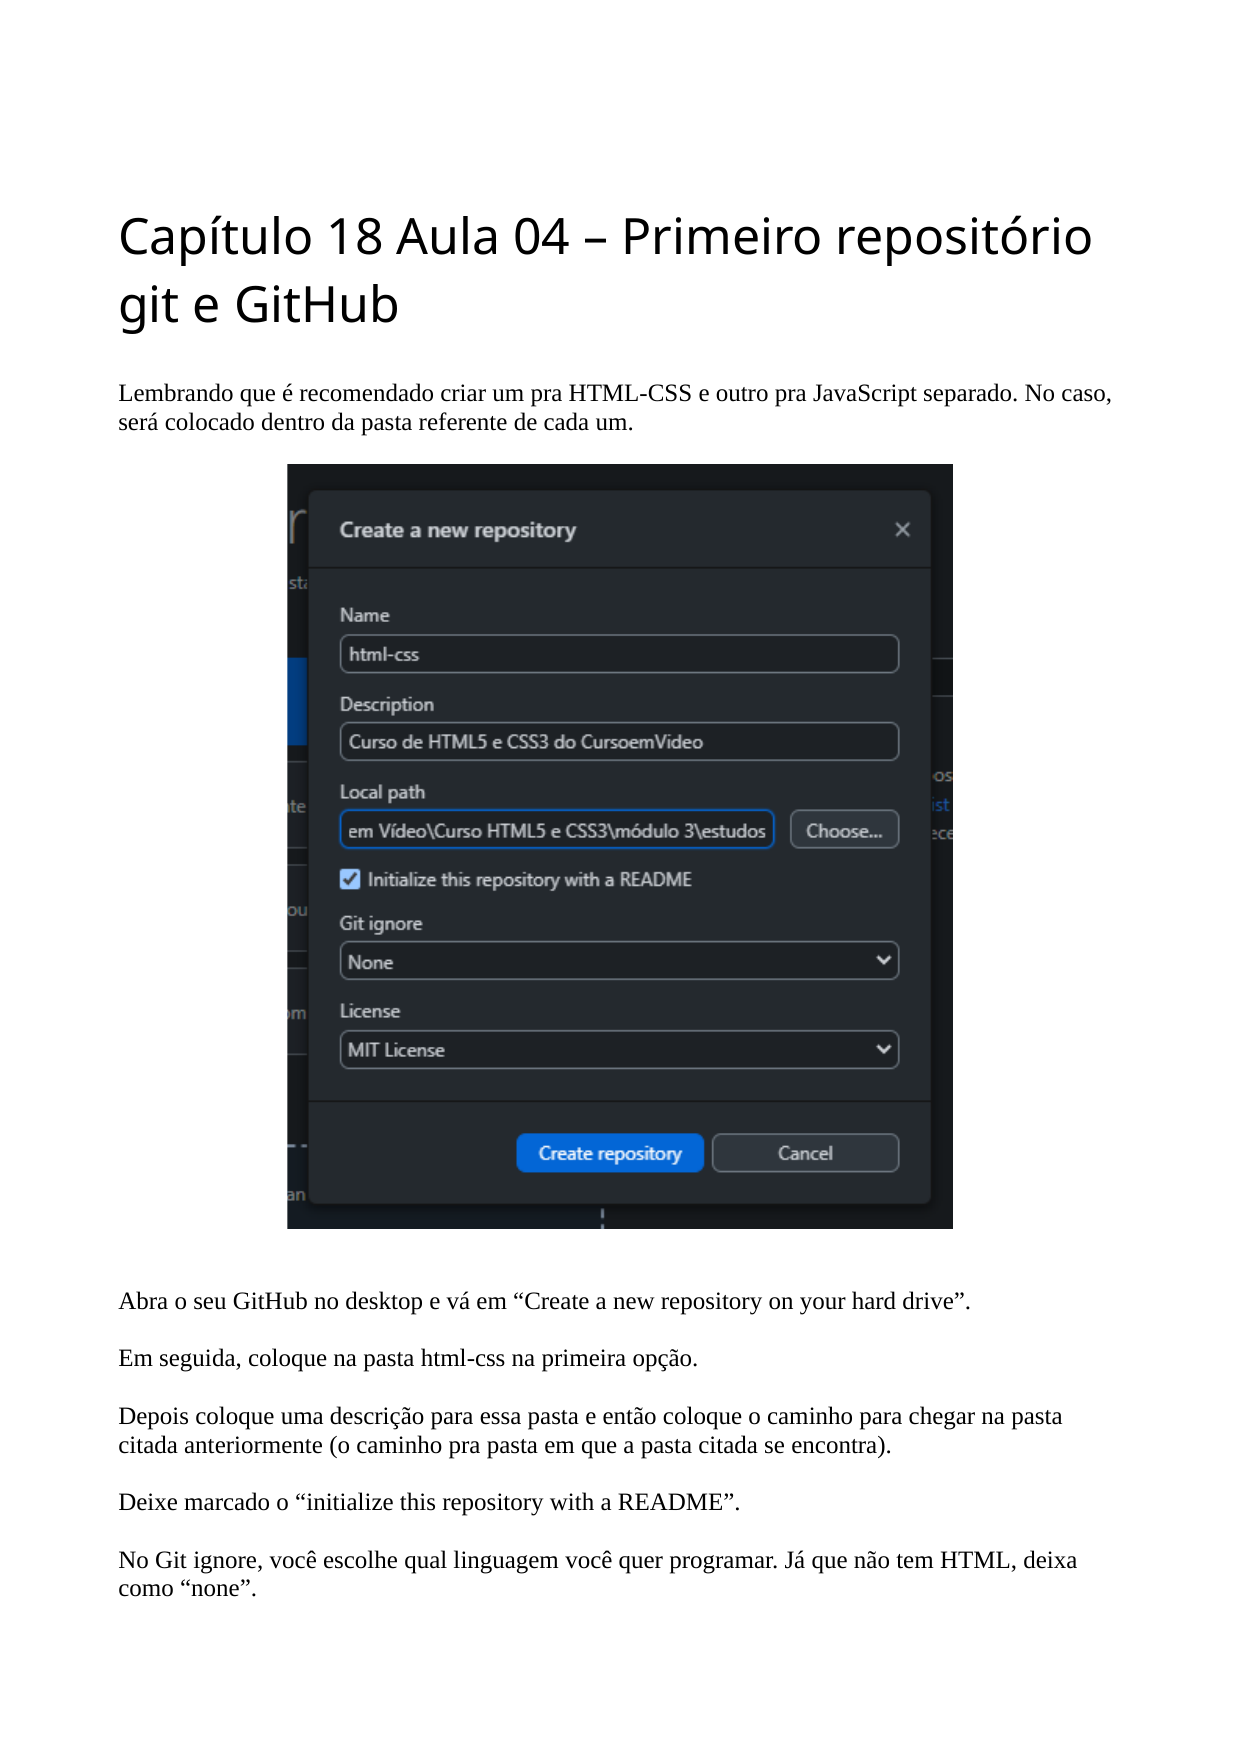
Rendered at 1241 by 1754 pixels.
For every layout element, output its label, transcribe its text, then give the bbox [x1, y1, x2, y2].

subtitle Capítulo 18 Aula 04 – Primeiro repositório git e GitHub [118, 201, 1122, 337]
picture [287, 464, 953, 1229]
text Em seguida, coloque na pasta html-css na primeira opção. [118, 1343, 1122, 1372]
text Deixe marcado o “initialize this repository with a README”. [118, 1487, 1122, 1516]
text Depois coloque uma descrição para essa pasta e então coloque o caminho para chegar na pasta citada anteriormente (o caminho pra pasta em que a pasta citada se encontra). [118, 1401, 1122, 1458]
text Lembrando que é recomendado criar um pra HTML-CSS e outro pra JavaScript separado. No caso, será colocado dentro da pasta referente de cada um. [118, 378, 1122, 436]
text Abra o seu GitHub no desktop e vá em “Create a new repository on your hard drive”. [118, 1286, 1122, 1315]
text No Git ignore, você escolhe qual linguagem você quer programar. Já que não tem HTML, deixa como “none”. [118, 1545, 1122, 1602]
